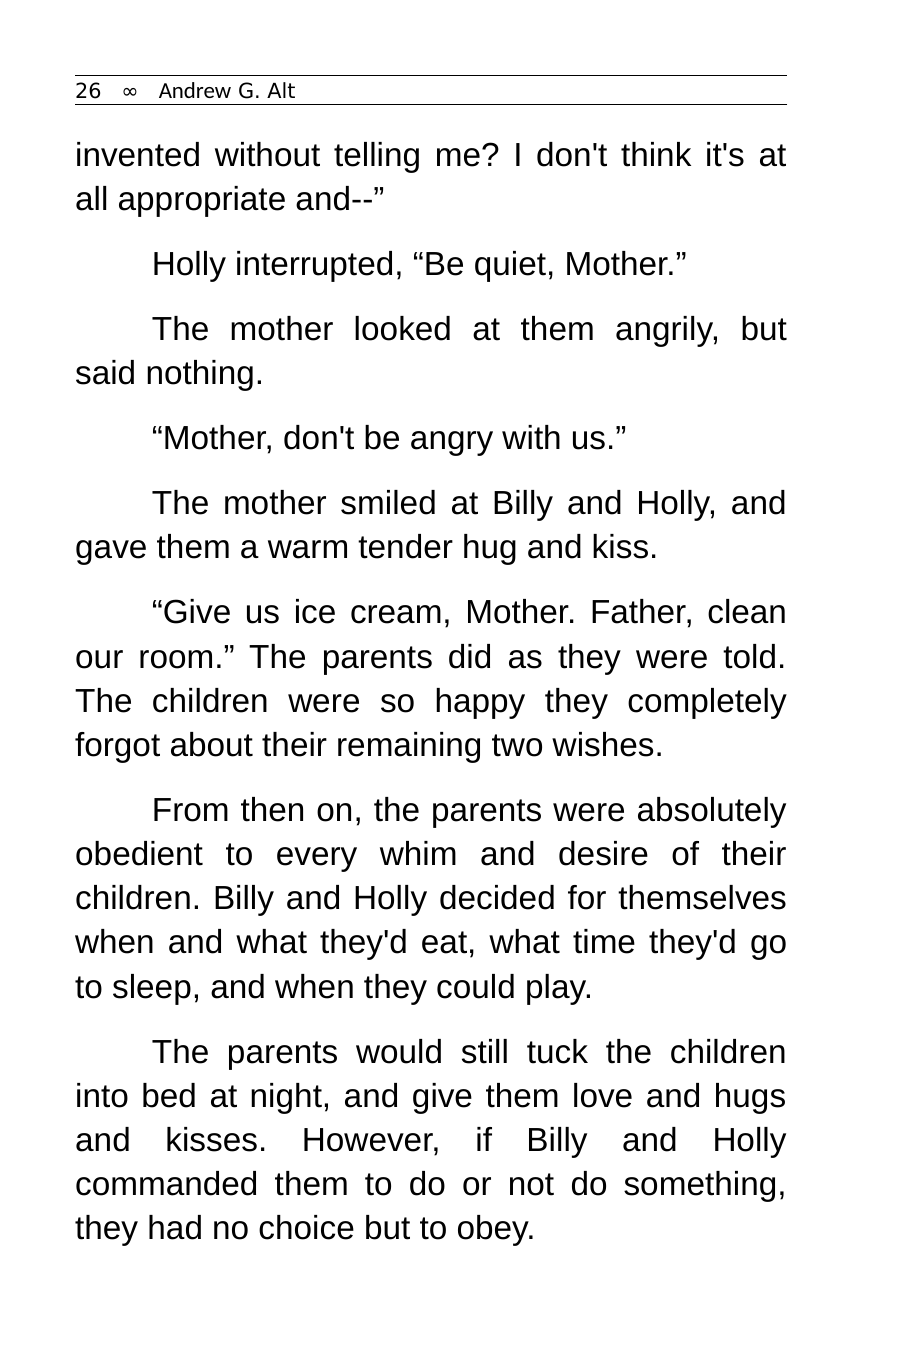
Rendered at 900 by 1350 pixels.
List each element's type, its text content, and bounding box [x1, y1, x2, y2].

text invented without telling me? I don't think it's at all appropriate and--” [75, 135, 787, 218]
text The mother looked at them angrily, but said nothing. [75, 309, 787, 392]
text Holly interrupted, “Be quiet, Mother.” [75, 244, 787, 283]
text The parents would still tuck the children into bed at night, and give them love and hugs and kisses. However, if Billy and Holly commanded them to do or not do something, they had no choice but to obey. [75, 1032, 787, 1247]
text “Give us ice cream, Mother. Father, clean our room.” The parents did as they were told. The children were so happy they completely forgot about their remaining two wishes. [75, 592, 787, 763]
text “Mother, don't be angry with us.” [75, 418, 787, 457]
text The mother smiled at Billy and Holly, and gave them a warm tender hug and kiss. [75, 483, 787, 566]
text From then on, the parents were absolutely obedient to every whim and desire of their children. Billy and Holly decided for themselves when and what they'd eat, what time they'd go to sleep, and when they could play. [75, 790, 787, 1005]
